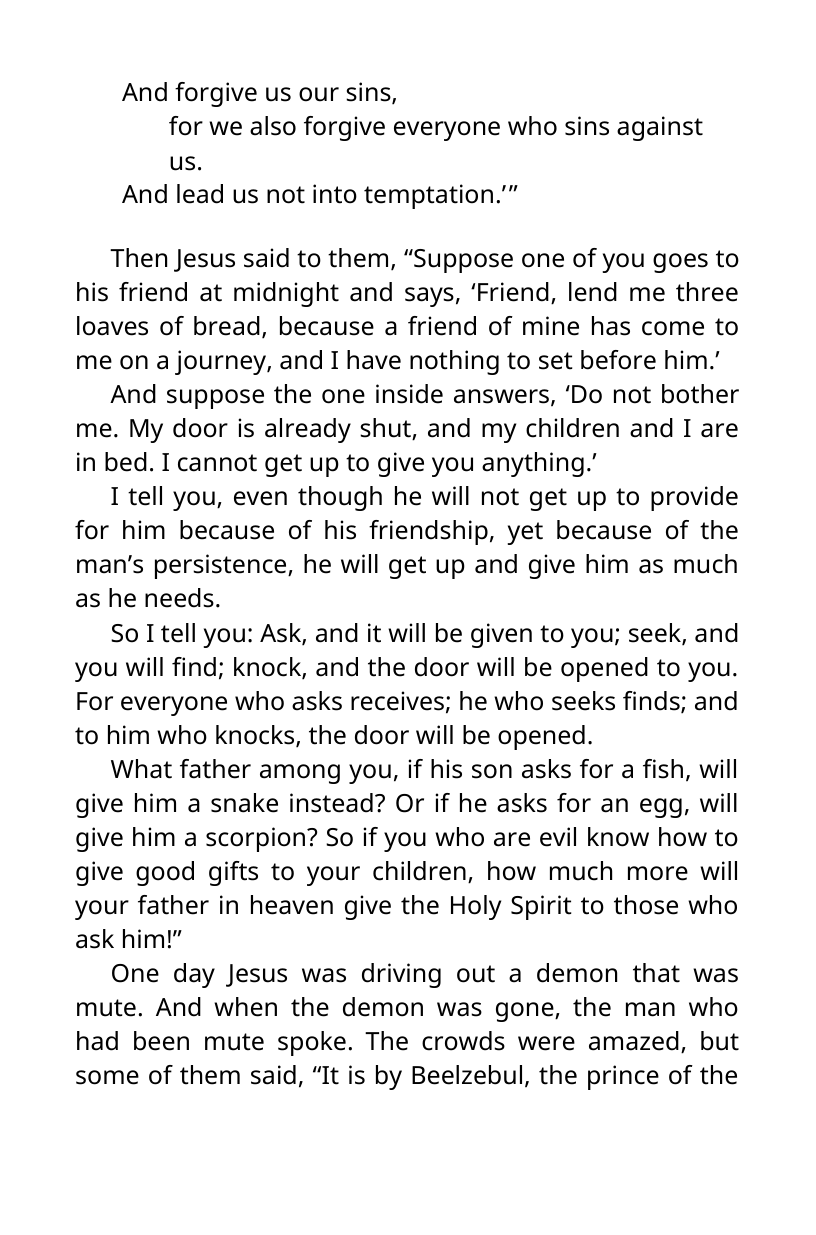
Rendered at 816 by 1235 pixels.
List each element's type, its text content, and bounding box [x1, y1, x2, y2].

text Then Jesus said to them, “Suppose one of you goes to his friend at midnight and says, ‘Friend, lend me three loaves of bread, because a friend of mine has come to me on a journey, and I have nothing to set before him.’ [75, 241, 740, 377]
text What father among you, if his son asks for a fish, will give him a snake instead? Or if he asks for an egg, will give him a scorpion? So if you who are evil know how to give good gifts to your children, how much more will your father in heaven give the Holy Spirit to those who ask him!” [75, 751, 740, 956]
text I tell you, even though he will not get up to provide for him because of his friendship, yet because of the man’s persistence, he will get up and give him as much as he needs. [75, 479, 740, 615]
text And suppose the one inside answers, ‘Do not bother me. My door is already shut, and my children and I are in bed. I cannot get up to give you anything.’ [75, 377, 740, 479]
text for we also forgive everyone who sins against us. [169, 109, 740, 177]
text And lead us not into temptation.’ ” [122, 177, 740, 211]
text So I tell you: Ask, and it will be given to you; seek, and you will find; knock, and the door will be opened to you. For everyone who asks receives; he who seeks finds; and to him who knocks, the door will be opened. [75, 615, 740, 751]
text And forgive us our sins, [122, 75, 740, 109]
text One day Jesus was driving out a demon that was mute. And when the demon was gone, the man who had been mute spoke. The crowds were amazed, but some of them said, “It is by Beelzebul, the prince of the [75, 956, 740, 1092]
